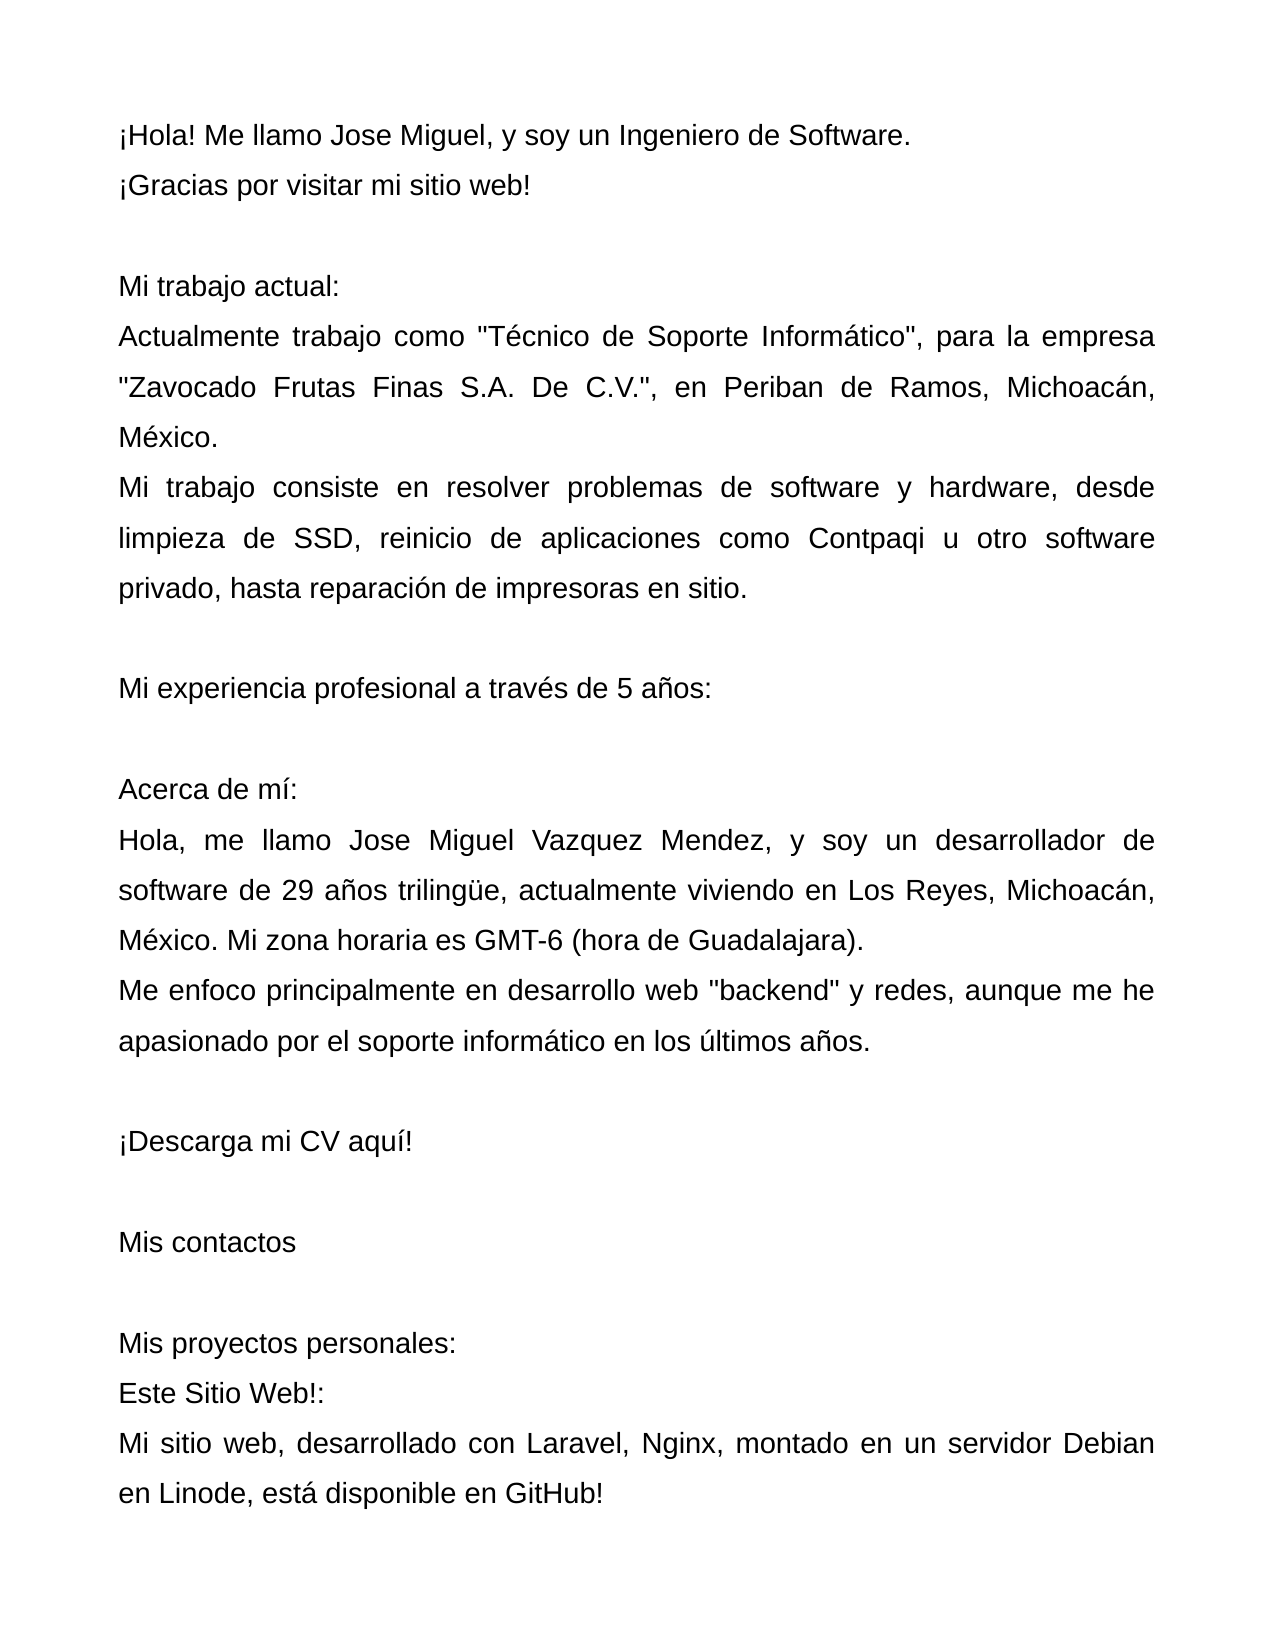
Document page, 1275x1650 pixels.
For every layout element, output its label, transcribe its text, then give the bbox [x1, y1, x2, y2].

text Actualmente trabajo como "Técnico de Soporte Informático", para la empresa "Zavocado Frutas Finas S.A. De C.V.", en Periban de Ramos, Michoacán, México. [118, 319, 1157, 453]
text ¡Gracias por visitar mi sitio web! [118, 168, 1157, 202]
text Hola, me llamo Jose Miguel Vazquez Mendez, y soy un desarrollador de software de 29 años trilingüe, actualmente viviendo en Los Reyes, Michoacán, México. Mi zona horaria es GMT-6 (hora de Guadalajara). [118, 822, 1157, 957]
text Mis contactos [118, 1225, 1157, 1258]
text Acerca de mí: [118, 772, 1157, 806]
text ¡Hola! Me llamo Jose Miguel, y soy un Ingeniero de Software. [118, 118, 1157, 152]
text Mi experiencia profesional a través de 5 años: [118, 672, 1157, 705]
text Este Sitio Web!: [118, 1376, 1157, 1409]
text Mi trabajo actual: [118, 269, 1157, 303]
text Mi trabajo consiste en resolver problemas de software y hardware, desde limpieza de SSD, reinicio de aplicaciones como Contpaqi u otro software privado, hasta reparación de impresoras en sitio. [118, 470, 1157, 604]
text Me enfoco principalmente en desarrollo web "backend" y redes, aunque me he apasionado por el soporte informático en los últimos años. [118, 973, 1157, 1057]
text ¡Descarga mi CV aquí! [118, 1124, 1157, 1158]
text Mis proyectos personales: [118, 1326, 1157, 1359]
text Mi sitio web, desarrollado con Laravel, Nginx, montado en un servidor Debian en Linode, está disponible en GitHub! [118, 1426, 1157, 1510]
